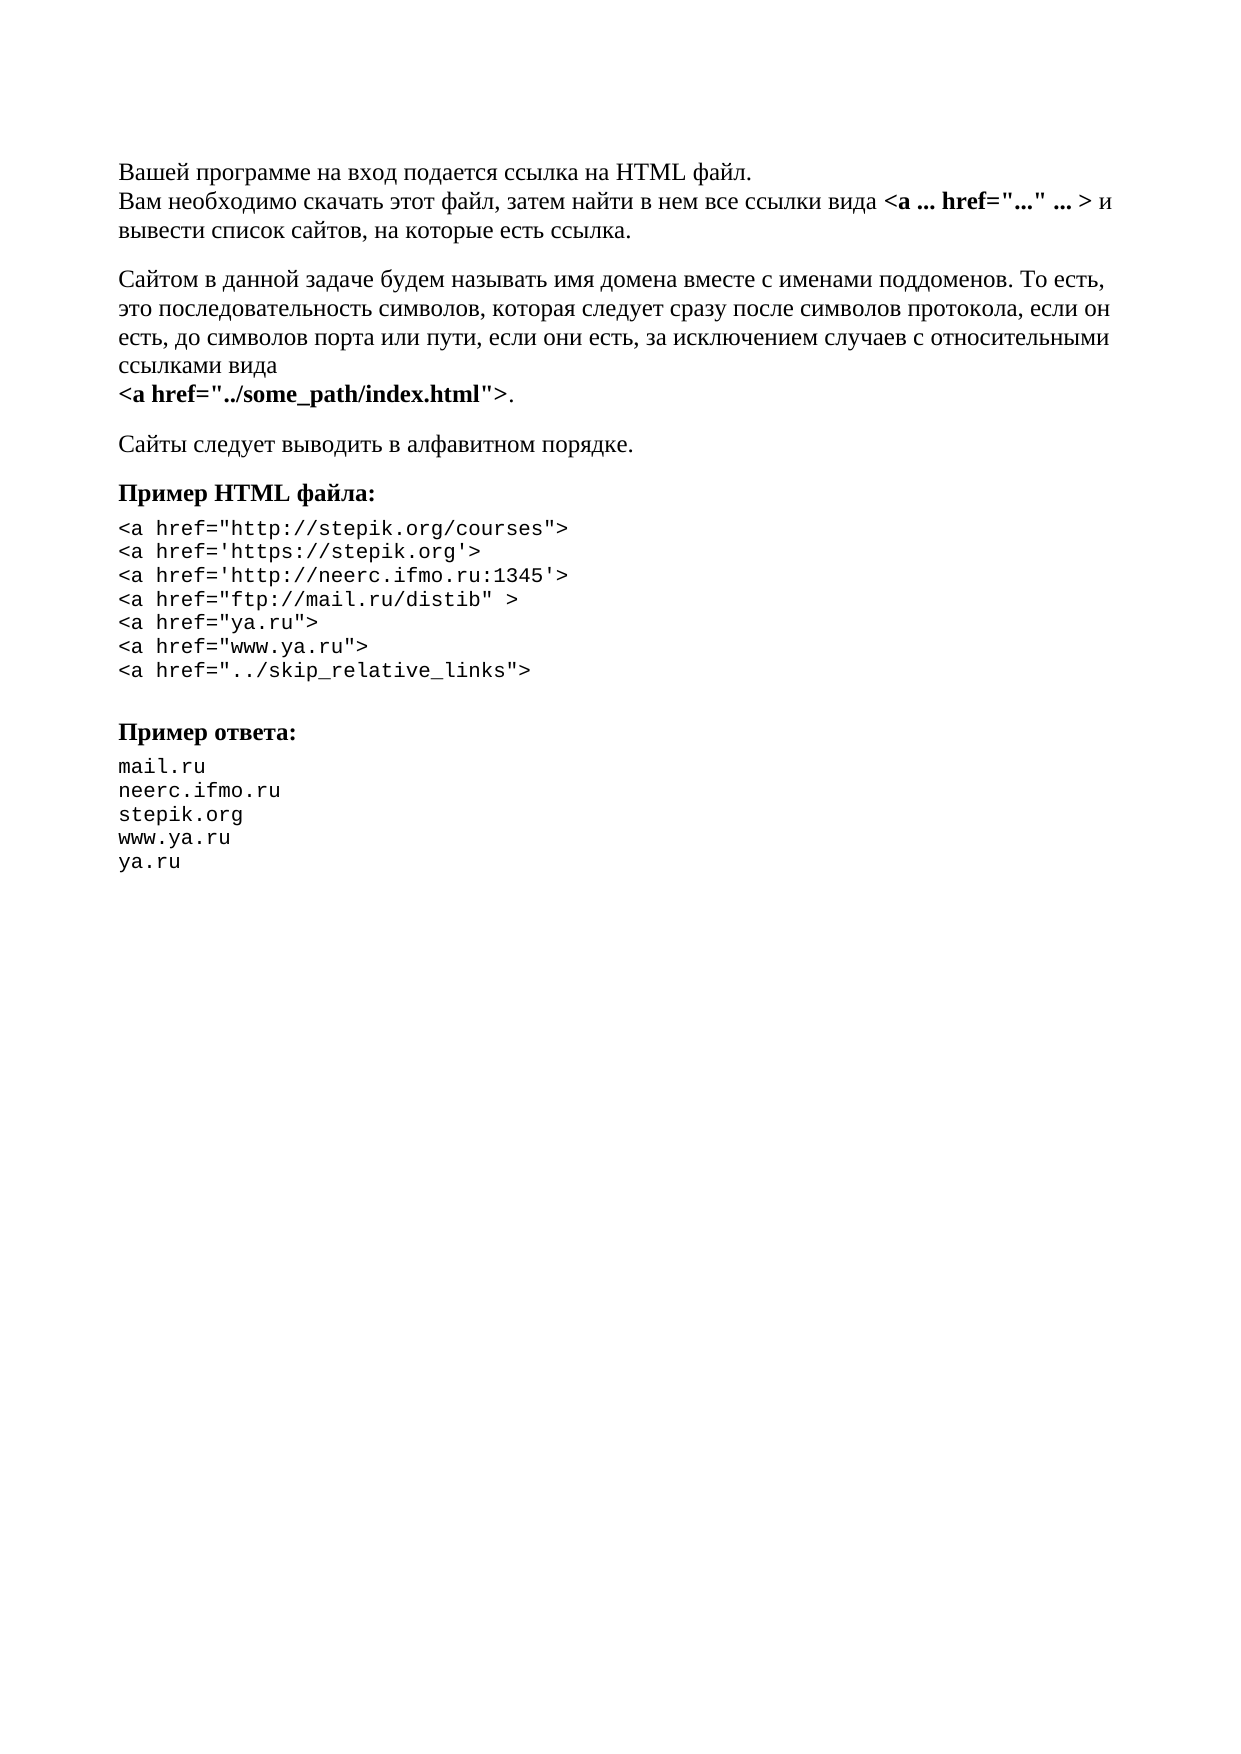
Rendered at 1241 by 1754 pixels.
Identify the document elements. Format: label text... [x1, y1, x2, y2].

text <a href="ya.ru"> [118, 612, 1122, 636]
text <a href="../skip_relative_links"> [118, 659, 1122, 683]
text Вашей программе на вход подается ссылка на HTML файл. Вам необходимо скачать этот файл, затем найти в нем все ссылки вида <a ... href="..." ... > и вывести список сайтов, на которые есть ссылка. [118, 157, 1122, 243]
text <a href="ftp://mail.ru/distib" > [118, 589, 1122, 612]
text <a href="www.ya.ru"> [118, 636, 1122, 659]
text <a href='https://stepik.org'> [118, 541, 1122, 565]
text Пример ответа: [118, 717, 1122, 746]
text Сайты следует выводить в алфавитном порядке. [118, 429, 1122, 458]
text <a href='http://neerc.ifmo.ru:1345'> [118, 565, 1122, 589]
text mail.ru [118, 756, 1122, 780]
text ya.ru [118, 851, 1122, 875]
text neerc.ifmo.ru [118, 780, 1122, 804]
text stepik.org [118, 804, 1122, 827]
text Сайтом в данной задаче будем называть имя домена вместе с именами поддоменов. То есть, это последовательность символов, которая следует сразу после символов протокола, если он есть, до символов порта или пути, если они есть, за исключением случаев с относительными ссылками вида <a href="../some_path/index.html">. [118, 264, 1122, 408]
text Пример HTML файла: [118, 478, 1122, 507]
text <a href="http://stepik.org/courses"> [118, 518, 1122, 541]
text www.ya.ru [118, 827, 1122, 851]
